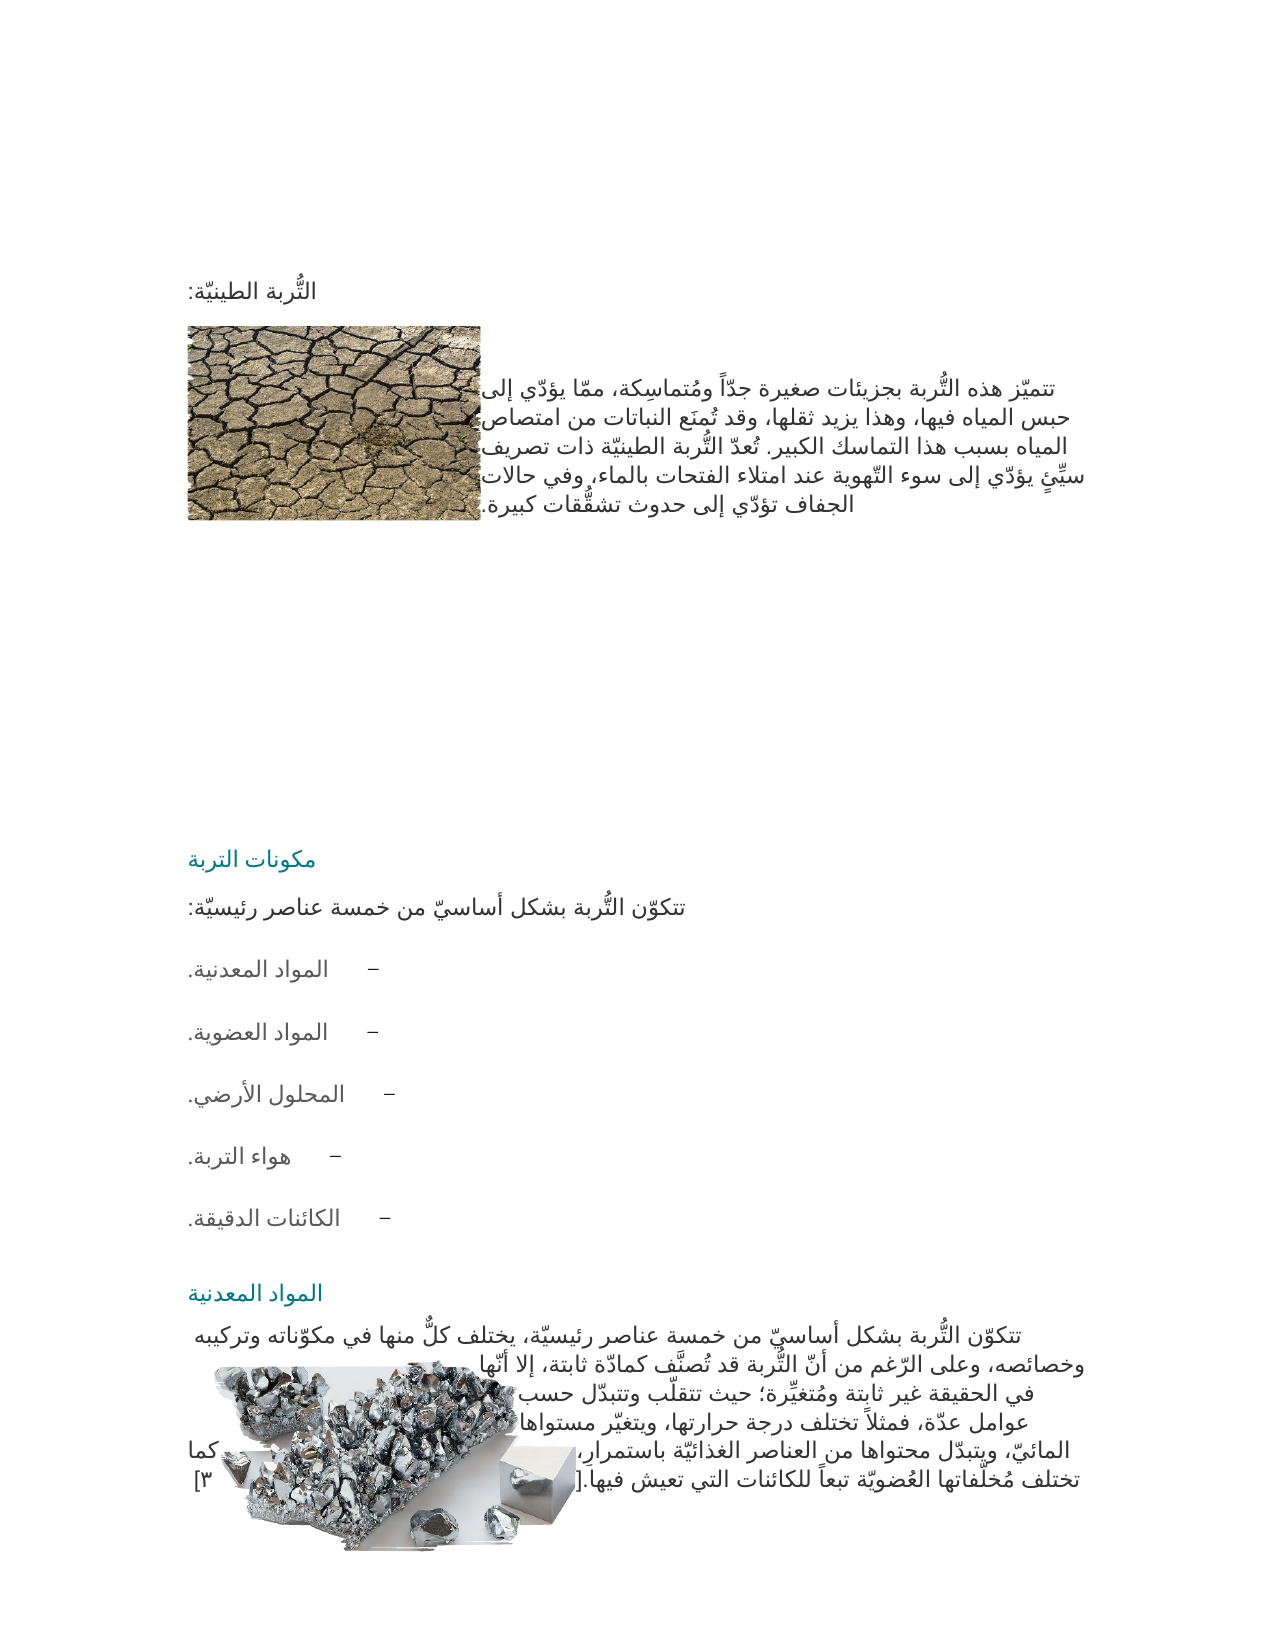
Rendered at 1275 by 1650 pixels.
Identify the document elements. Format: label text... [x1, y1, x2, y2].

list المواد المعدنية. [187, 956, 1050, 983]
subtitle مكونات التربة [187, 846, 1087, 873]
subtitle تتميّز هذه التُّربة بجزيئات صغيرة جدّاً ومُتماسِكة، ممّا يؤدّي إلى حبس المياه فيها، وهذا يزيد ثقلها، وقد تُمنَع النباتات من امتصاص المياه بسبب هذا التماسك الكبير. تُعدّ التُّربة الطينيّة ذات تصريف سيِّئٍ يؤدّي إلى سوء التّهوية عند امتلاء الفتحات بالماء، وفي حالات الجفاف تؤدّي إلى حدوث تشقُّقات كبيرة. [187, 375, 1087, 654]
list المحلول الأرضي. [187, 1081, 1050, 1107]
list الكائنات الدقيقة. [187, 1205, 1050, 1232]
subtitle المواد المعدنية [187, 1280, 1087, 1307]
text تتكوّن التُّربة بشكل أساسيّ من خمسة عناصر رئيسيّة: [187, 894, 1087, 920]
list المواد العضوية. [187, 1018, 1050, 1045]
list هواء التربة. [187, 1143, 1050, 1169]
text تتكوّن التُّربة بشكل أساسيّ من خمسة عناصر رئيسيّة، يختلف كلٌّ منها في مكوّناته وتركيبه وخصائصه، وعلى الرّغم من أنّ التُّربة قد تُصنَّف كمادّة ثابتة، إلا أنّها في الحقيقة غير ثابتة ومُتغيِّرة؛ حيث تتقلّب وتتبدّل حسب عوامل عدّة، فمثلاً تختلف درجة حرارتها، ويتغيّر مستواها المائيّ، ويتبدّل محتواها من العناصر الغذائيّة باستمرارٍ، كما تختلف مُخلّفاتها العُضويّة تبعاً للكائنات التي تعيش فيها.[٣] أمّا العناصر الخمس الأساسيّة التي تتكوّن منها التُّربة، فهي كما يأتي [187, 1322, 1087, 1493]
subtitle التُّربة الطينيّة: [187, 278, 1087, 304]
